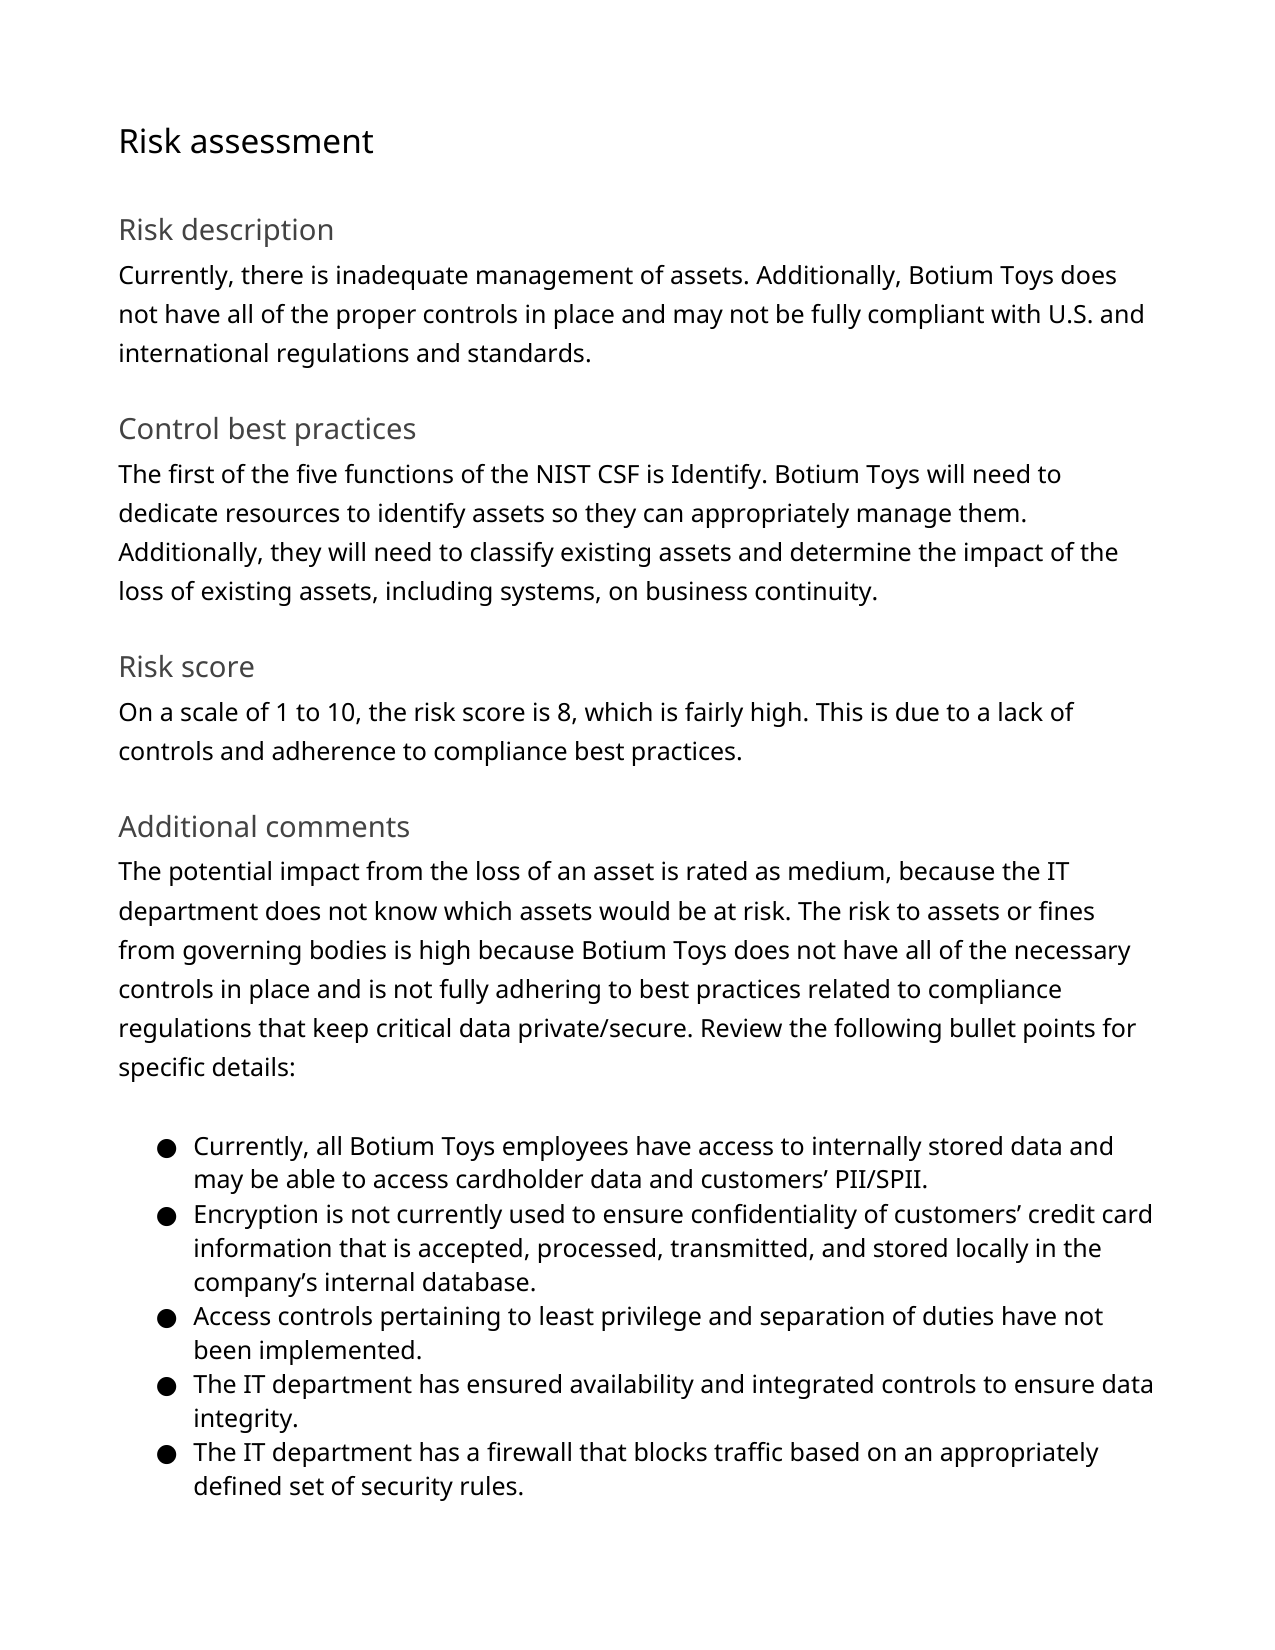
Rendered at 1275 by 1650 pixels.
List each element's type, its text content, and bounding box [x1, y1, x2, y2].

subtitle Risk assessment [118, 118, 1157, 163]
subtitle Risk description [118, 209, 1157, 249]
list Encryption is not currently used to ensure confidentiality of customers’ credit card information that is accepted, processed, transmitted, and stored locally in the company’s internal database. [156, 1196, 1157, 1298]
subtitle Control best practices [118, 408, 1157, 448]
subtitle Risk score [118, 646, 1157, 686]
text On a scale of 1 to 10, the risk score is 8, which is fairly high. This is due to a lack of controls and adherence to compliance best practices. [118, 694, 1157, 767]
text The potential impact from the loss of an asset is rated as medium, because the IT department does not know which assets would be at risk. The risk to assets or fines from governing bodies is high because Botium Toys does not have all of the necessary controls in place and is not fully adhering to best practices related to compliance regulations that keep critical data private/secure. Review the following bullet points for specific details: [118, 854, 1157, 1084]
text The first of the five functions of the NIST CSF is Identify. Botium Toys will need to dedicate resources to identify assets so they can appropriately manage them. Additionally, they will need to classify existing assets and determine the impact of the loss of existing assets, including systems, on business continuity. [118, 456, 1157, 608]
list The IT department has ensured availability and integrated controls to ensure data integrity. [156, 1367, 1157, 1435]
subtitle Additional comments [118, 806, 1157, 846]
list Access controls pertaining to least privilege and separation of duties have not been implemented. [156, 1298, 1157, 1367]
list Currently, all Botium Toys employees have access to internally stored data and may be able to access cardholder data and customers’ PII/SPII. [156, 1128, 1157, 1196]
text Currently, there is inadequate management of assets. Additionally, Botium Toys does not have all of the proper controls in place and may not be fully compliant with U.S. and international regulations and standards. [118, 257, 1157, 370]
list The IT department has a firewall that blocks traffic based on an appropriately defined set of security rules. [156, 1435, 1157, 1503]
